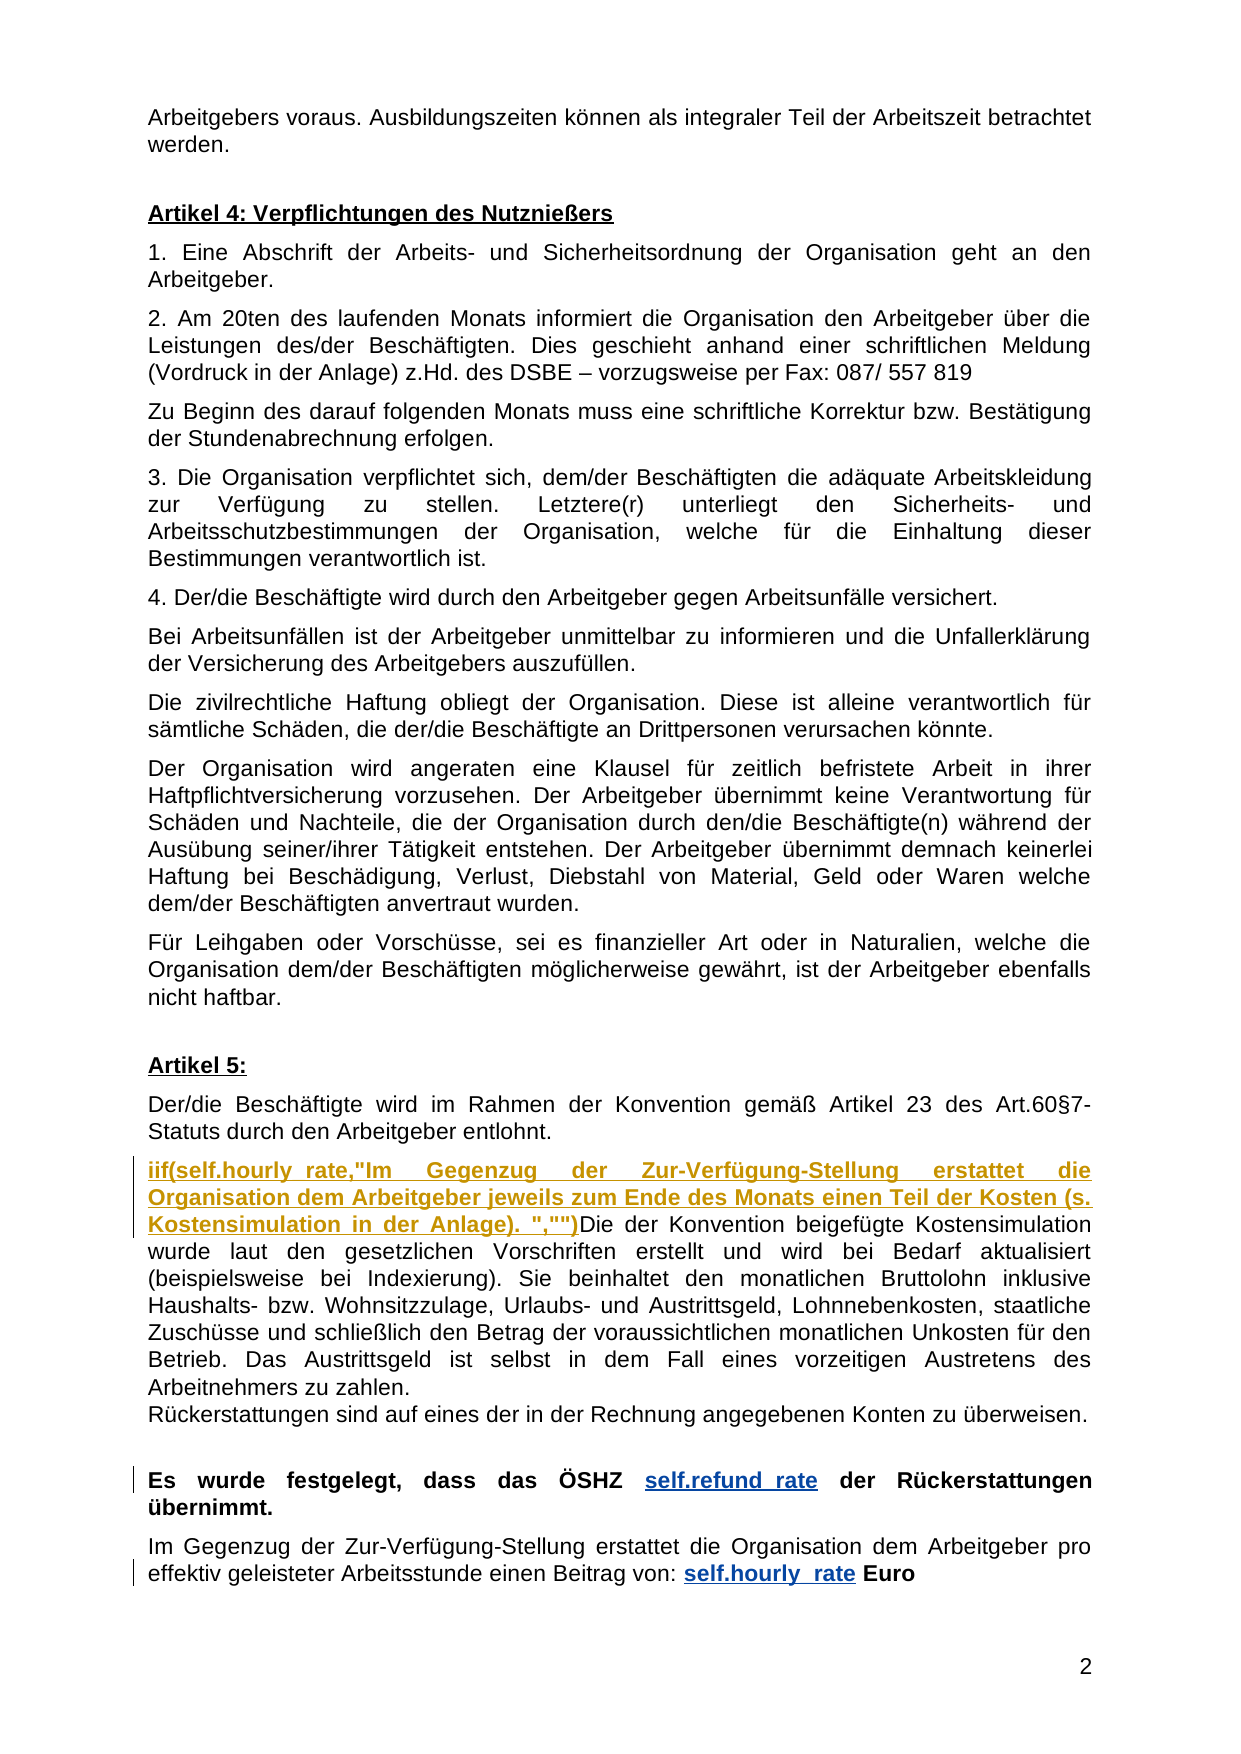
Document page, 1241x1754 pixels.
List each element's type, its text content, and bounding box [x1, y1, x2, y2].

text Organisation dem Arbeitgeber jeweils zum Ende des Monats einen Teil der Kosten (s. [148, 1181, 1092, 1207]
text Die zivilrechtliche Haftung obliegt der Organisation. Diese ist alleine verantwortlich für sämtliche Schäden, die der/die Beschäftigte an Drittpersonen verursachen könnte. [148, 688, 1092, 742]
text 2. Am 20ten des laufenden Monats informiert die Organisation den Arbeitgeber über die Leistungen des/der Beschäftigten. Dies geschieht anhand einer schriftlichen Meldung (Vordruck in der Anlage) z.Hd. des DSBE – vorzugsweise per Fax: 087/ 557 819 [148, 304, 1092, 385]
text Der/die Beschäftigte wird im Rahmen der Konvention gemäß Artikel 23 des Art.60§7-Statuts durch den Arbeitgeber entlohnt. [148, 1090, 1092, 1144]
text Es wurde festgelegt, dass das ÖSHZ self.refund_rate der Rückerstattungen übernimmt. [148, 1466, 1092, 1520]
text 4. Der/die Beschäftigte wird durch den Arbeitgeber gegen Arbeitsunfälle versichert. [148, 583, 1092, 610]
text Kostensimulation in der Anlage). ","")Die der Konvention beigefügte Kostensimulation wurde laut den gesetzlichen Vorschriften erstellt und wird bei Bedarf aktualisiert (beispielsweise bei Indexierung). Sie beinhaltet den monatlichen Bruttolohn inklusive Haushalts- bzw. Wohnsitzzulage, Urlaubs- und Austrittsgeld, Lohnnebenkosten, staatliche Zuschüsse und schließlich den Betrag der voraussichtlichen monatlichen Unkosten für den Betrieb. Das Austrittsgeld ist selbst in dem Fall eines vorzeitigen Austretens des Arbeitnehmers zu zahlen. Rückerstattungen sind auf eines der in der Rechnung angegebenen Konten zu überweisen. [148, 1208, 1092, 1454]
text Für Leihgaben oder Vorschüsse, sei es finanzieller Art oder in Naturalien, welche die Organisation dem/der Beschäftigten möglicherweise gewährt, ist der Arbeitgeber ebenfalls nicht haftbar. [148, 929, 1092, 1010]
text Der Organisation wird angeraten eine Klausel für zeitlich befristete Arbeit in ihrer Haftpflichtversicherung vorzusehen. Der Arbeitgeber übernimmt keine Verantwortung für Schäden und Nachteile, die der Organisation durch den/die Beschäftigte(n) während der Ausübung seiner/ihrer Tätigkeit entstehen. Der Arbeitgeber übernimmt demnach keinerlei Haftung bei Beschädigung, Verlust, Diebstahl von Material, Geld oder Waren welche dem/der Beschäftigten anvertraut wurden. [148, 754, 1092, 917]
text Im Gegenzug der Zur-Verfügung-Stellung erstattet die Organisation dem Arbeitgeber pro effektiv geleisteter Arbeitsstunde einen Beitrag von: self.hourly_rate Euro [148, 1532, 1092, 1586]
text iif(self.hourly_rate,"Im Gegenzug der Zur-Verfügung-Stellung erstattet die [148, 1156, 1092, 1180]
text Arbeitgebers voraus. Ausbildungszeiten können als integraler Teil der Arbeitszeit betrachtet werden. [148, 103, 1093, 157]
subtitle Artikel 4: Verpflichtungen des Nutznießers [148, 199, 1092, 226]
text 3. Die Organisation verpflichtet sich, dem/der Beschäftigten die adäquate Arbeitskleidung zur Verfügung zu stellen. Letztere(r) unterliegt den Sicherheits- und Arbeitsschutzbestimmungen der Organisation, welche für die Einhaltung dieser Bestimmungen verantwortlich ist. [148, 463, 1092, 571]
text 1. Eine Abschrift der Arbeits- und Sicherheitsordnung der Organisation geht an den Arbeitgeber. [148, 238, 1092, 292]
text Bei Arbeitsunfällen ist der Arbeitgeber unmittelbar zu informieren und die Unfallerklärung der Versicherung des Arbeitgebers auszufüllen. [148, 622, 1092, 676]
text Zu Beginn des darauf folgenden Monats muss eine schriftliche Korrektur bzw. Bestätigung der Stundenabrechnung erfolgen. [148, 397, 1092, 451]
subtitle Artikel 5: [148, 1051, 1092, 1078]
